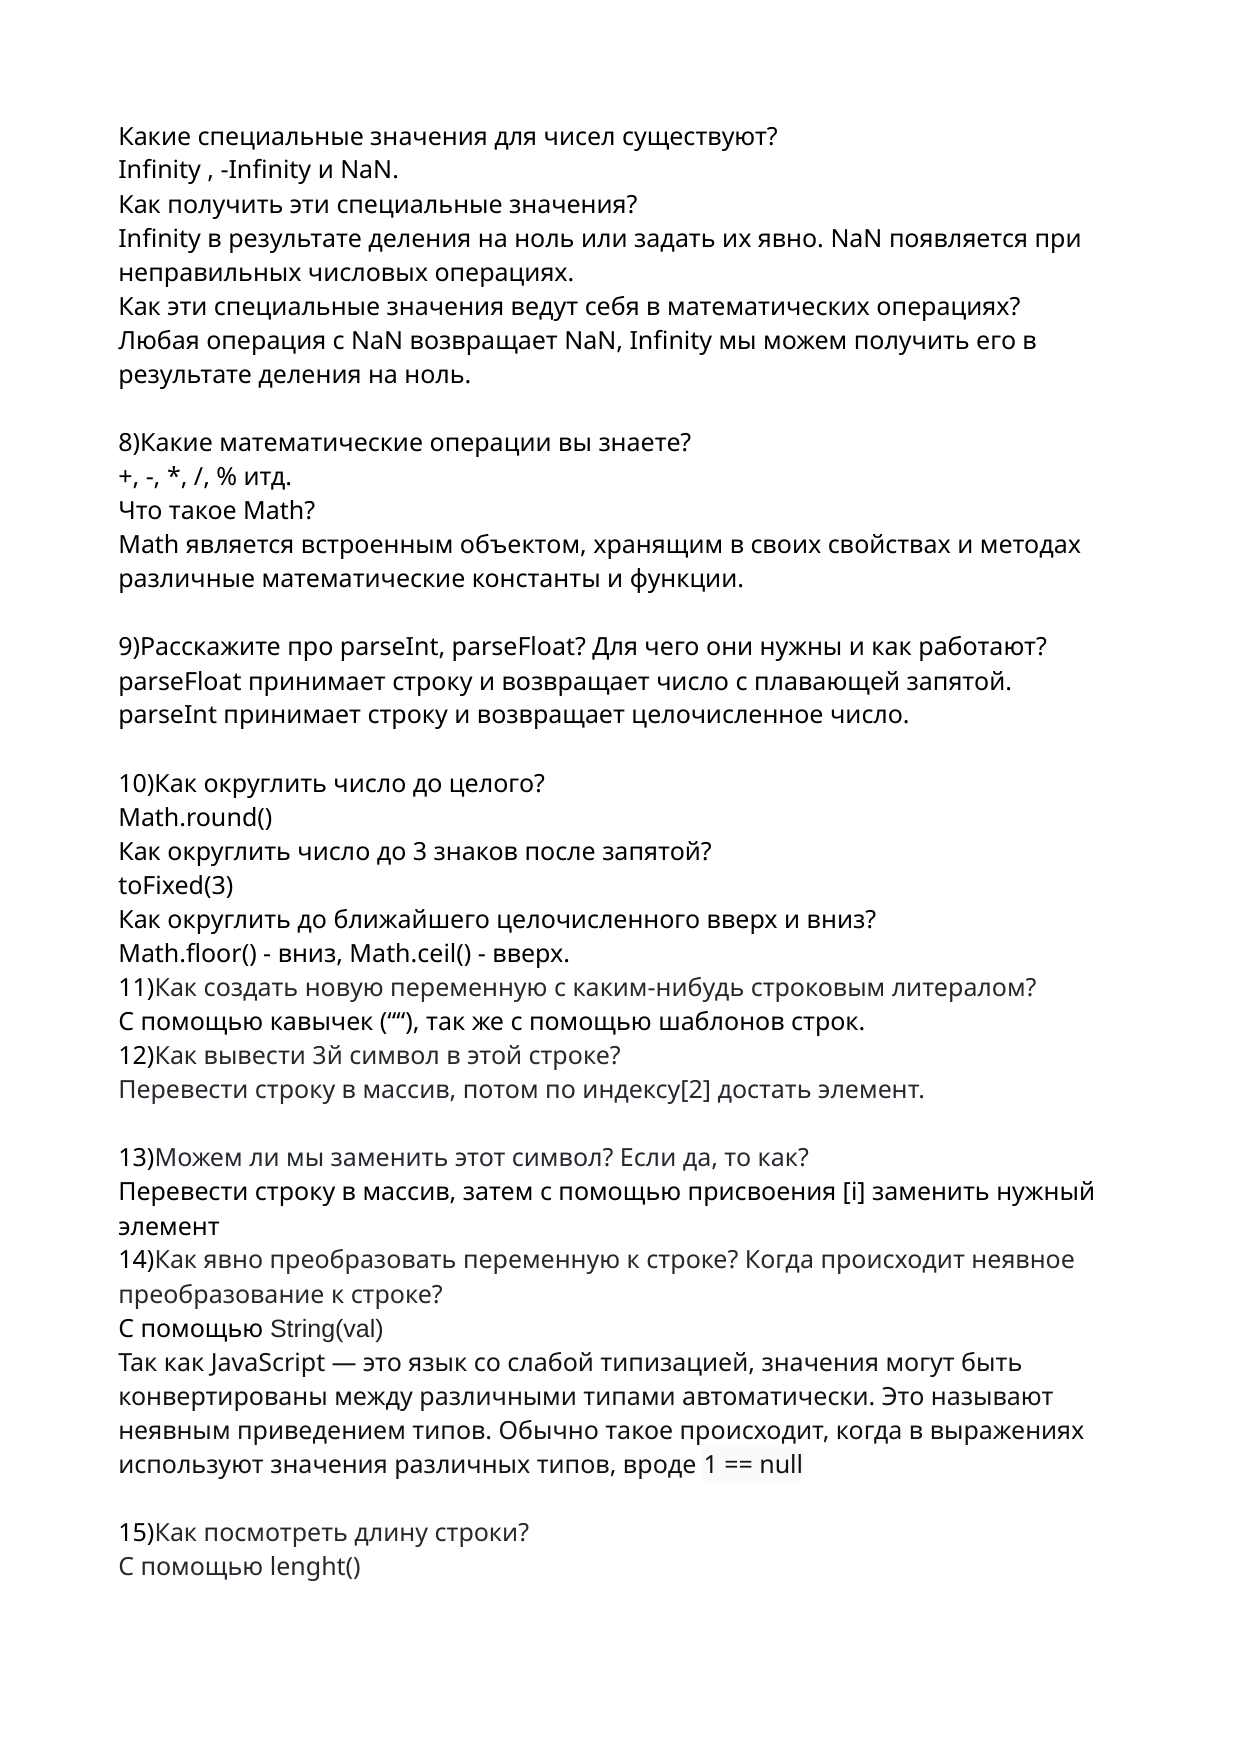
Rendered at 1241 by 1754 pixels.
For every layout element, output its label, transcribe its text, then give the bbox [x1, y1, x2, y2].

text Math.floor() - вниз, Math.ceil() - вверх. [118, 936, 1122, 970]
text Infinity , -Infinity и NaN. [118, 152, 1122, 186]
text Math.round() [118, 799, 1122, 833]
text Так как JavaScript — это язык со слабой типизацией, значения могут быть конвертированы между различными типами автоматически. Это называют неявным приведением типов. Обычно такое происходит, когда в выражениях используют значения различных типов, вроде 1 == null [118, 1344, 1122, 1481]
text Любая операция с NaN возвращает NaN, Infinity мы можем получить его в результате деления на ноль. [118, 322, 1122, 391]
text Как округлить до ближайшего целочисленного вверх и вниз? [118, 902, 1122, 936]
text 11)Как создать новую переменную с каким-нибудь строковым литералом? [118, 970, 1122, 1004]
text toFixed(3) [118, 867, 1122, 902]
text Math является встроенным объектом, хранящим в своих свойствах и методах различные математические константы и функции. [118, 527, 1122, 595]
text 8)Какие математические операции вы знаете? [118, 425, 1122, 459]
text Infinity в результате деления на ноль или задать их явно. NaN появляется при неправильных числовых операциях. [118, 220, 1122, 288]
text С помощью кавычек (““), так же с помощью шаблонов строк. [118, 1004, 1122, 1038]
text 12)Как вывести 3й символ в этой строке? [118, 1038, 1122, 1072]
text Перевести строку в массив, затем с помощью присвоения [i] заменить нужный элемент [118, 1174, 1122, 1242]
text Как округлить число до 3 знаков после запятой? [118, 833, 1122, 867]
text Какие специальные значения для чисел существуют? [118, 118, 1122, 152]
text parseInt принимает строку и возвращает целочисленное число. [118, 697, 1122, 731]
text 13)Можем ли мы заменить этот символ? Если да, то как? [118, 1140, 1122, 1174]
text Как эти специальные значения ведут себя в математических операциях? [118, 288, 1122, 322]
text +, -, *, /, % итд. [118, 459, 1122, 493]
text 15)Как посмотреть длину строки? [118, 1515, 1122, 1549]
text С помощью String(val) [118, 1310, 1122, 1344]
text 10)Как округлить число до целого? [118, 765, 1122, 799]
text Перевести строку в массив, потом по индексу[2] достать элемент. [118, 1072, 1122, 1106]
text 14)Как явно преобразовать переменную к строке? Когда происходит неявное преобразование к строке? [118, 1242, 1122, 1310]
text С помощью lenght() [118, 1549, 1122, 1583]
text parseFloat принимает строку и возвращает число с плавающей запятой. [118, 663, 1122, 697]
text 9)Расскажите про parseInt, parseFloat? Для чего они нужны и как работают? [118, 629, 1122, 663]
text Что такое Math? [118, 493, 1122, 527]
text Как получить эти специальные значения? [118, 186, 1122, 220]
